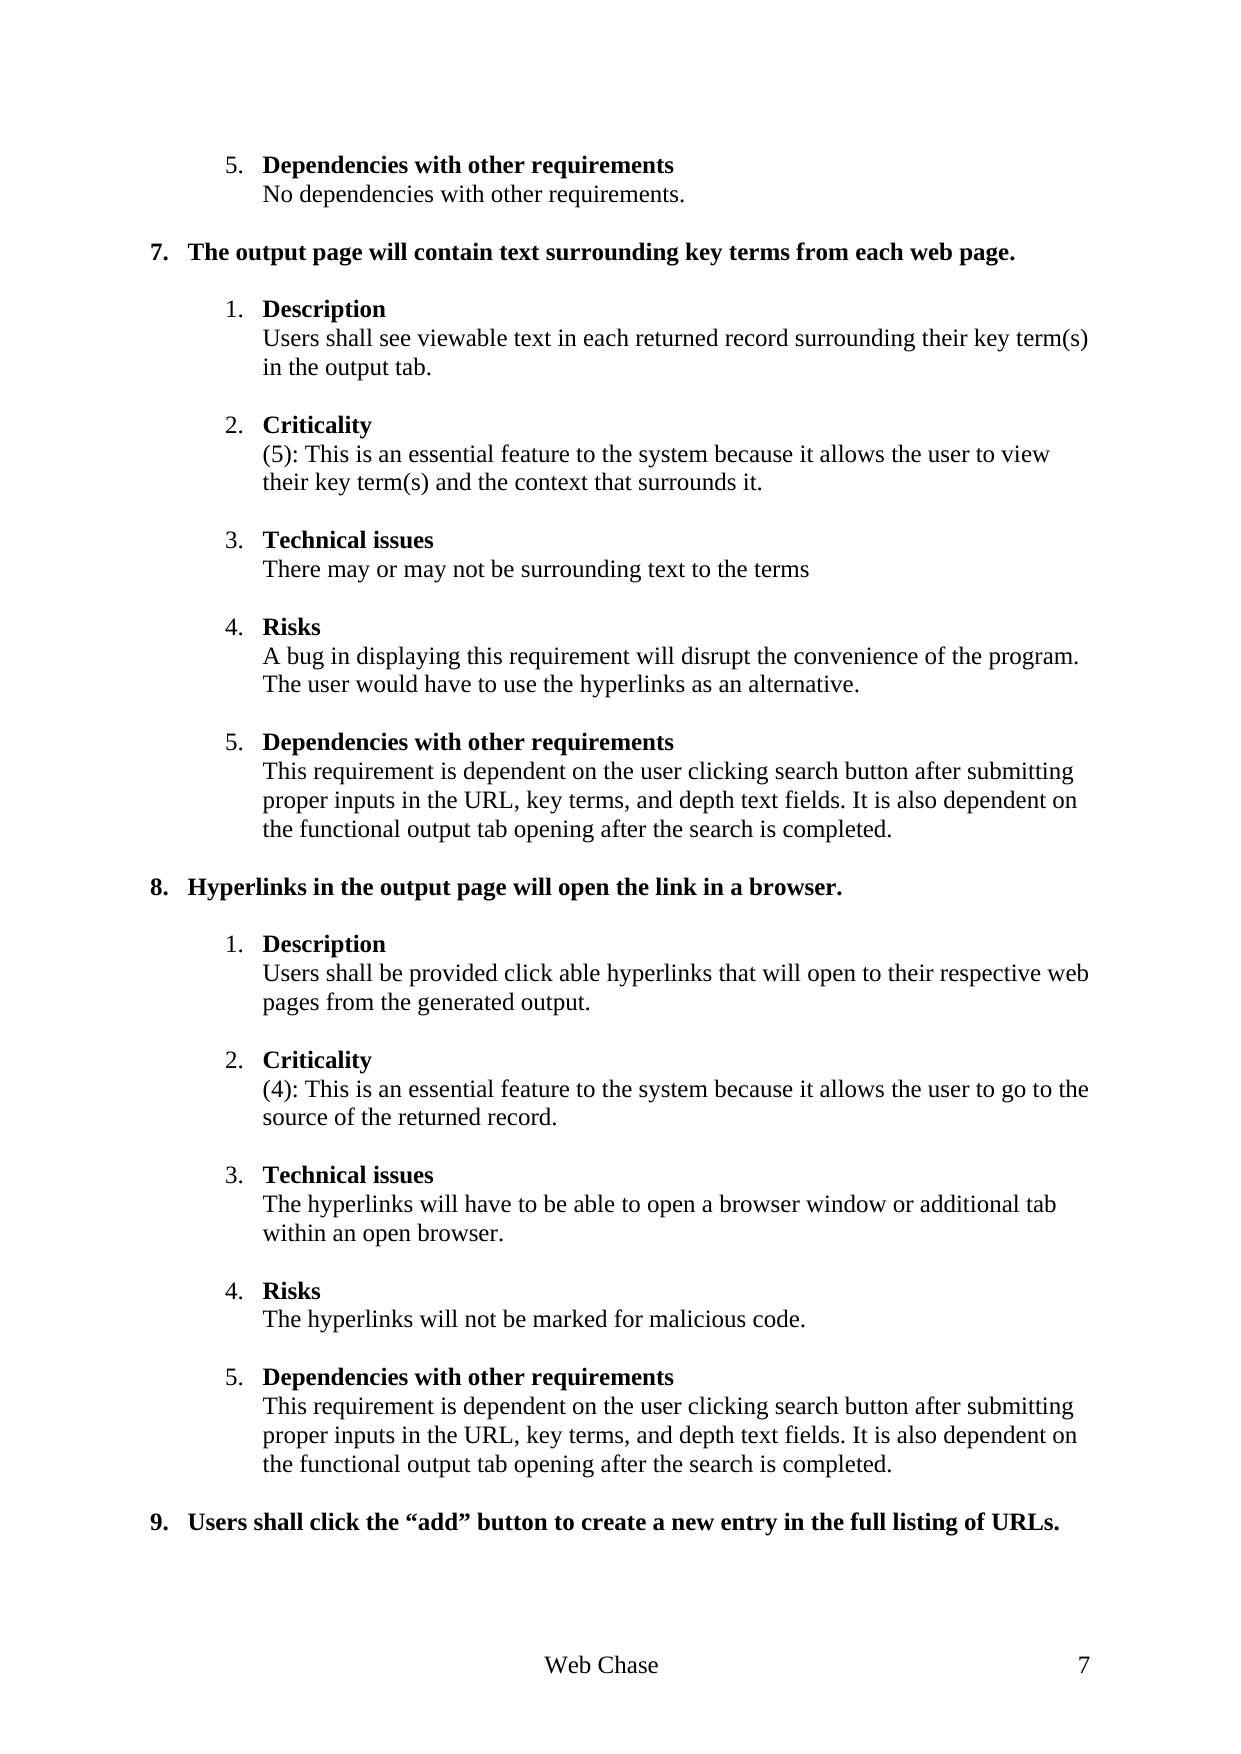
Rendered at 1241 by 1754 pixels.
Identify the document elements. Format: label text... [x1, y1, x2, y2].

list Risks The hyperlinks will not be marked for malicious code. [225, 1276, 1090, 1333]
list Description Users shall be provided click able hyperlinks that will open to their respective web pages from the generated output. [225, 929, 1090, 1016]
list Dependencies with other requirements No dependencies with other requirements. [225, 150, 1090, 207]
list Dependencies with other requirements This requirement is dependent on the user clicking search button after submitting proper inputs in the URL, key terms, and depth text fields. It is also dependent on the functional output tab opening after the search is completed. [225, 1362, 1090, 1477]
list Technical issues There may or may not be surrounding text to the terms [225, 525, 1090, 583]
list The output page will contain text surrounding key terms from each web page. [150, 237, 1090, 265]
list Dependencies with other requirements This requirement is dependent on the user clicking search button after submitting proper inputs in the URL, key terms, and depth text fields. It is also dependent on the functional output tab opening after the search is completed. [225, 727, 1090, 842]
list Criticality (5): This is an essential feature to the system because it allows the user to view their key term(s) and the context that surrounds it. [225, 410, 1090, 496]
list Description Users shall see viewable text in each returned record surrounding their key term(s) in the output tab. [225, 294, 1090, 381]
list Users shall click the “add” button to create a new entry in the full listing of URLs. [150, 1507, 1090, 1535]
list Technical issues The hyperlinks will have to be able to open a browser window or additional tab within an open browser. [225, 1160, 1090, 1247]
list Hyperlinks in the output page will open the link in a browser. [150, 872, 1090, 900]
list Risks A bug in displaying this requirement will disrupt the convenience of the program. The user would have to use the hyperlinks as an alternative. [225, 612, 1090, 698]
list Criticality (4): This is an essential feature to the system because it allows the user to go to the source of the returned record. [225, 1045, 1090, 1131]
